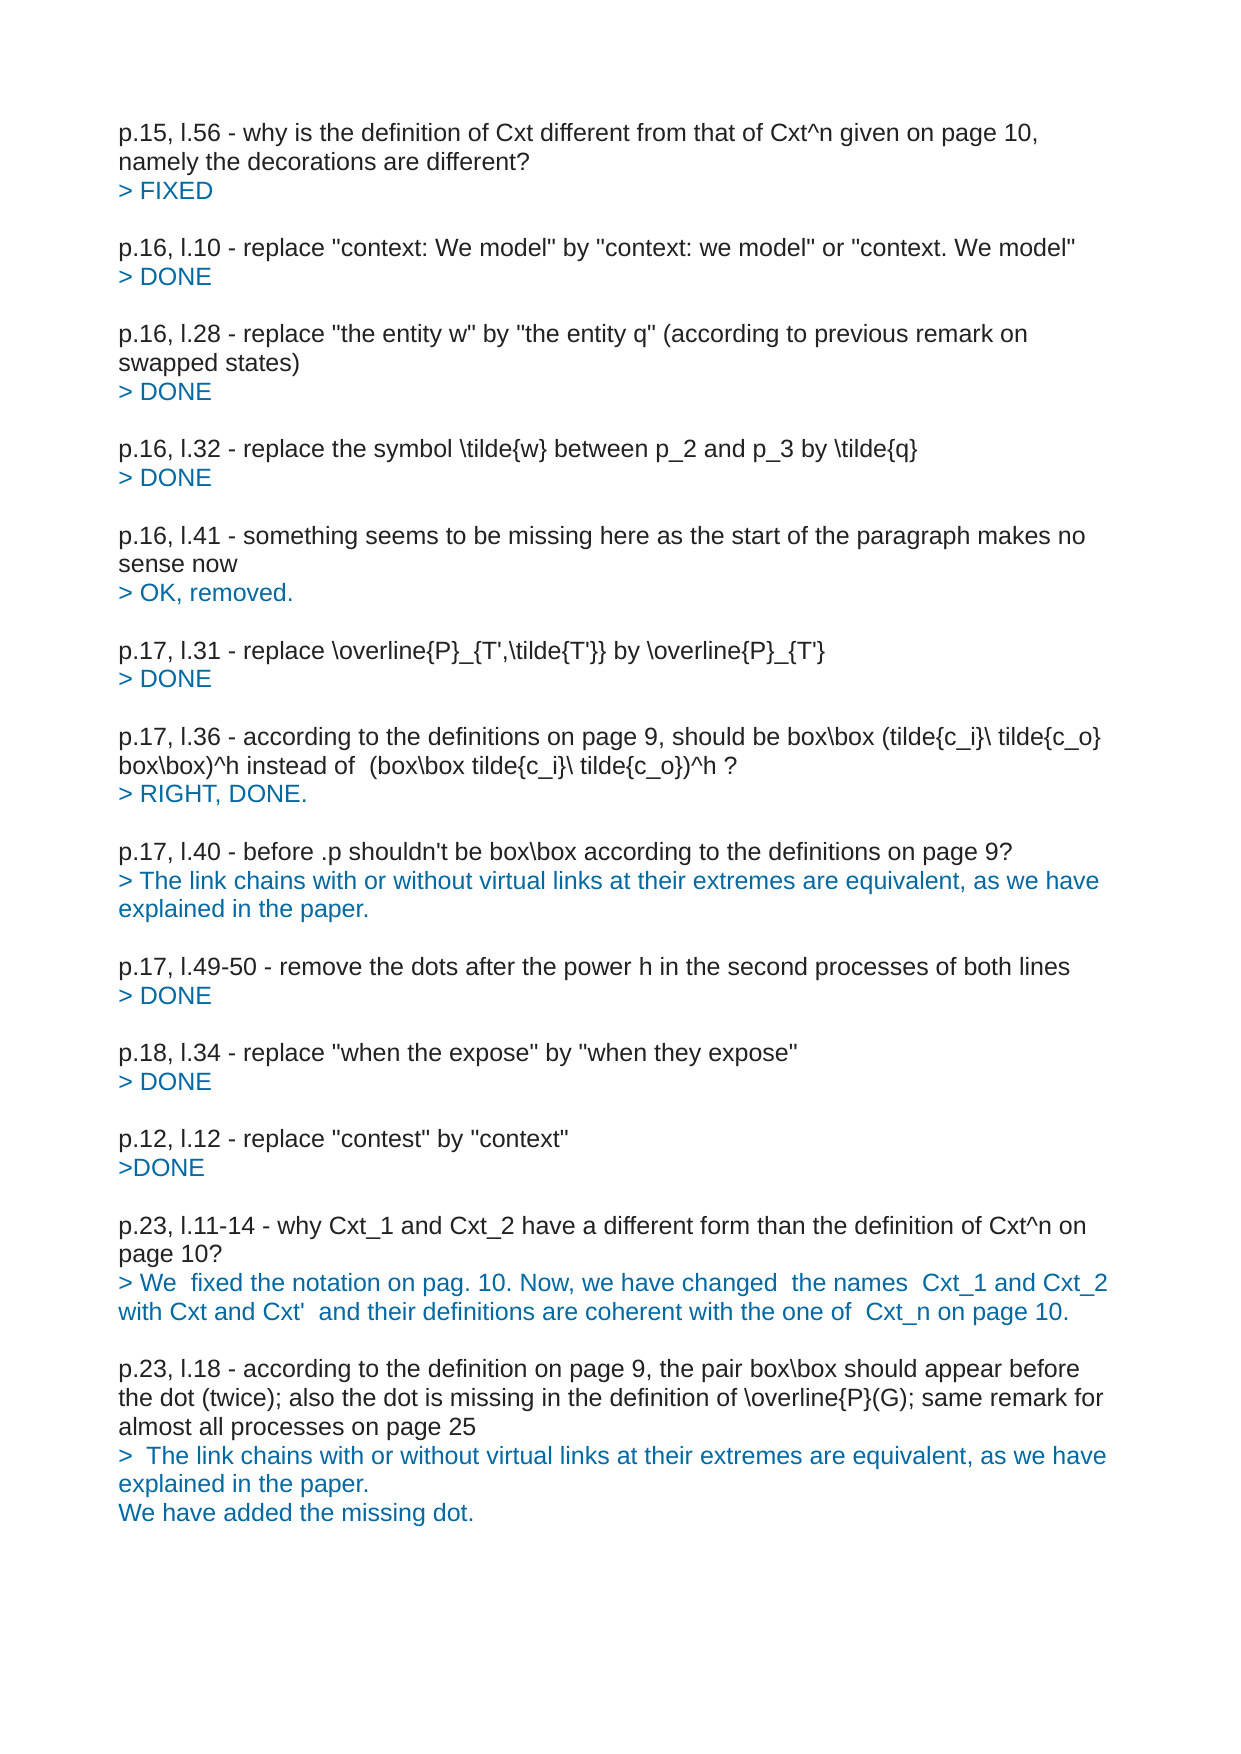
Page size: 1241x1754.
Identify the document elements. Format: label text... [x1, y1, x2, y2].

text >DONE p.23, l.11-14 - why Cxt_1 and Cxt_2 have a different form than the definition of Cxt^n on page 10? [118, 1153, 1122, 1268]
text We have added the missing dot. [118, 1498, 1122, 1527]
text p.12, l.12 - replace "contest" by "context" [118, 1096, 1122, 1153]
text p.15, l.56 - why is the definition of Cxt different from that of Cxt^n given on page 10, namely the decorations are different? > FIXED [118, 118, 1122, 204]
text > RIGHT, DONE. p.17, l.40 - before .p shouldn't be box\box according to the definitions on page 9? [118, 779, 1122, 866]
text > We fixed the notation on pag. 10. Now, we have changed the names Cxt_1 and Cxt_2 with Cxt and Cxt' and their definitions are coherent with the one of Cxt_n on page 10. p.23, l.18 - according to the definition on page 9, the pair box\box should appear before the dot (twice); also the dot is missing in the definition of \overline{P}(G); same remark for almost all processes on page 25 [118, 1268, 1122, 1441]
text p.16, l.32 - replace the symbol \tilde{w} between p_2 and p_3 by \tilde{q} > DONE [118, 406, 1122, 521]
text p.17, l.31 - replace \overline{P}_{T',\tilde{T'}} by \overline{P}_{T'} [118, 607, 1122, 664]
text p.16, l.10 - replace "context: We model" by "context: we model" or "context. We model" > DONE [118, 204, 1122, 291]
text p.16, l.41 - something seems to be missing here as the start of the paragraph makes no sense now > OK, removed. [118, 521, 1122, 607]
text > The link chains with or without virtual links at their extremes are equivalent, as we have explained in the paper. p.17, l.49-50 - remove the dots after the power h in the second processes of both lines > DONE [118, 866, 1122, 1009]
text > The link chains with or without virtual links at their extremes are equivalent, as we have explained in the paper. [118, 1441, 1122, 1498]
text > DONE [118, 664, 1122, 693]
text > DONE [118, 377, 1122, 406]
text p.18, l.34 - replace "when the expose" by "when they expose" > DONE [118, 1009, 1122, 1096]
text p.17, l.36 - according to the definitions on page 9, should be box\box (tilde{c_i}\ tilde{c_o} box\box)^h instead of (box\box tilde{c_i}\ tilde{c_o})^h ? [118, 693, 1122, 779]
text p.16, l.28 - replace "the entity w" by "the entity q" (according to previous remark on swapped states) [118, 291, 1122, 377]
